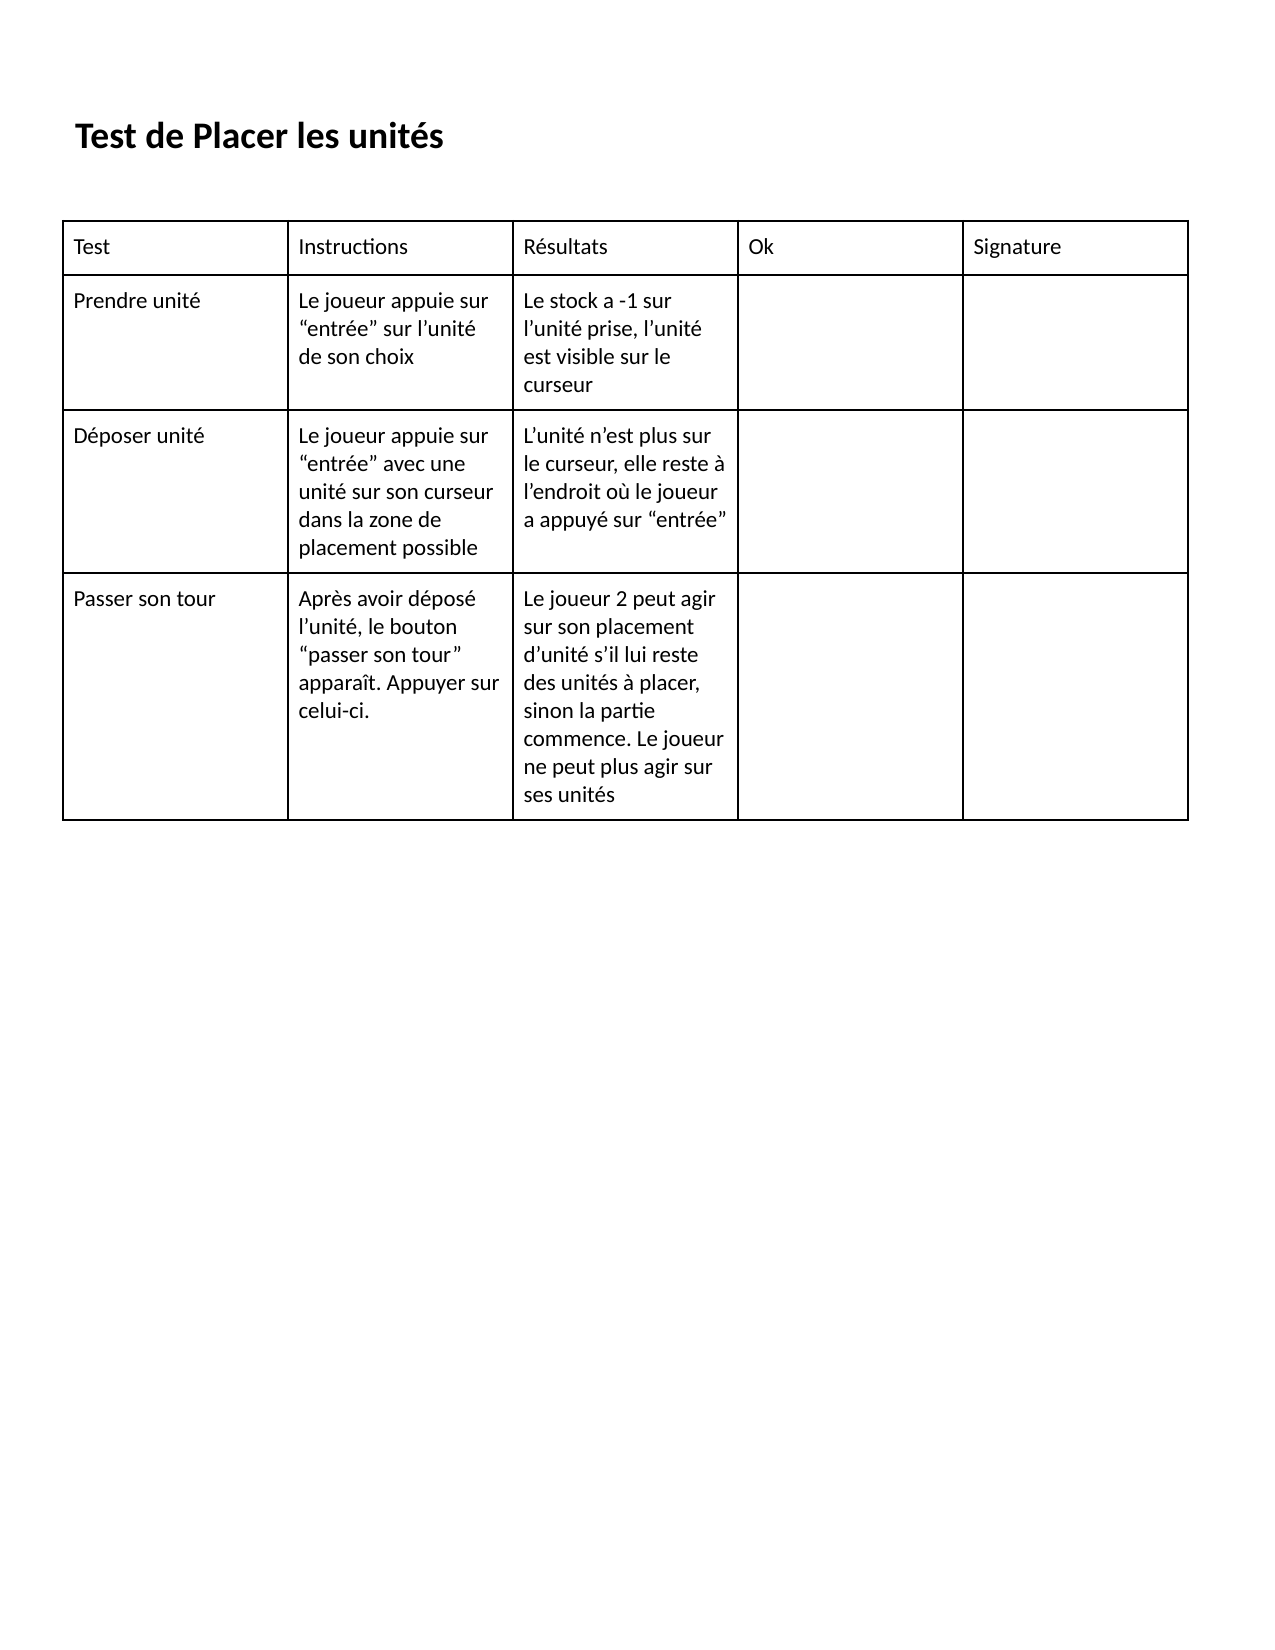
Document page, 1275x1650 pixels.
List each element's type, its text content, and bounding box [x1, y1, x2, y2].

table_header Ok [739, 222, 962, 274]
table_cell Après avoir déposé l’unité, le bouton “passer son tour” apparaît. Appuyer sur celui-ci. [289, 574, 512, 819]
table_cell [739, 411, 962, 572]
table_cell Le joueur appuie sur “entrée” sur l’unité de son choix [289, 276, 512, 409]
table_cell Le stock a -1 sur l’unité prise, l’unité est visible sur le curseur [514, 276, 737, 409]
table_header Instructions [289, 222, 512, 274]
table_cell [739, 276, 962, 409]
table_cell Le joueur 2 peut agir sur son placement d’unité s’il lui reste des unités à placer, sinon la partie commence. Le joueur ne peut plus agir sur ses unités [514, 574, 737, 819]
table_cell [964, 574, 1187, 819]
table_cell L’unité n’est plus sur le curseur, elle reste à l’endroit où le joueur a appuyé sur “entrée” [514, 411, 737, 572]
table_cell Déposer unité [64, 411, 287, 572]
table_cell Prendre unité [64, 276, 287, 409]
table_cell Passer son tour [64, 574, 287, 819]
table_header Signature [964, 222, 1187, 274]
subtitle Test de Placer les unités [75, 112, 1200, 158]
table_header Test [64, 222, 287, 274]
table_cell [739, 574, 962, 819]
table_cell [964, 411, 1187, 572]
table_header Résultats [514, 222, 737, 274]
table_cell Le joueur appuie sur “entrée” avec une unité sur son curseur dans la zone de placement possible [289, 411, 512, 572]
table_cell [964, 276, 1187, 409]
